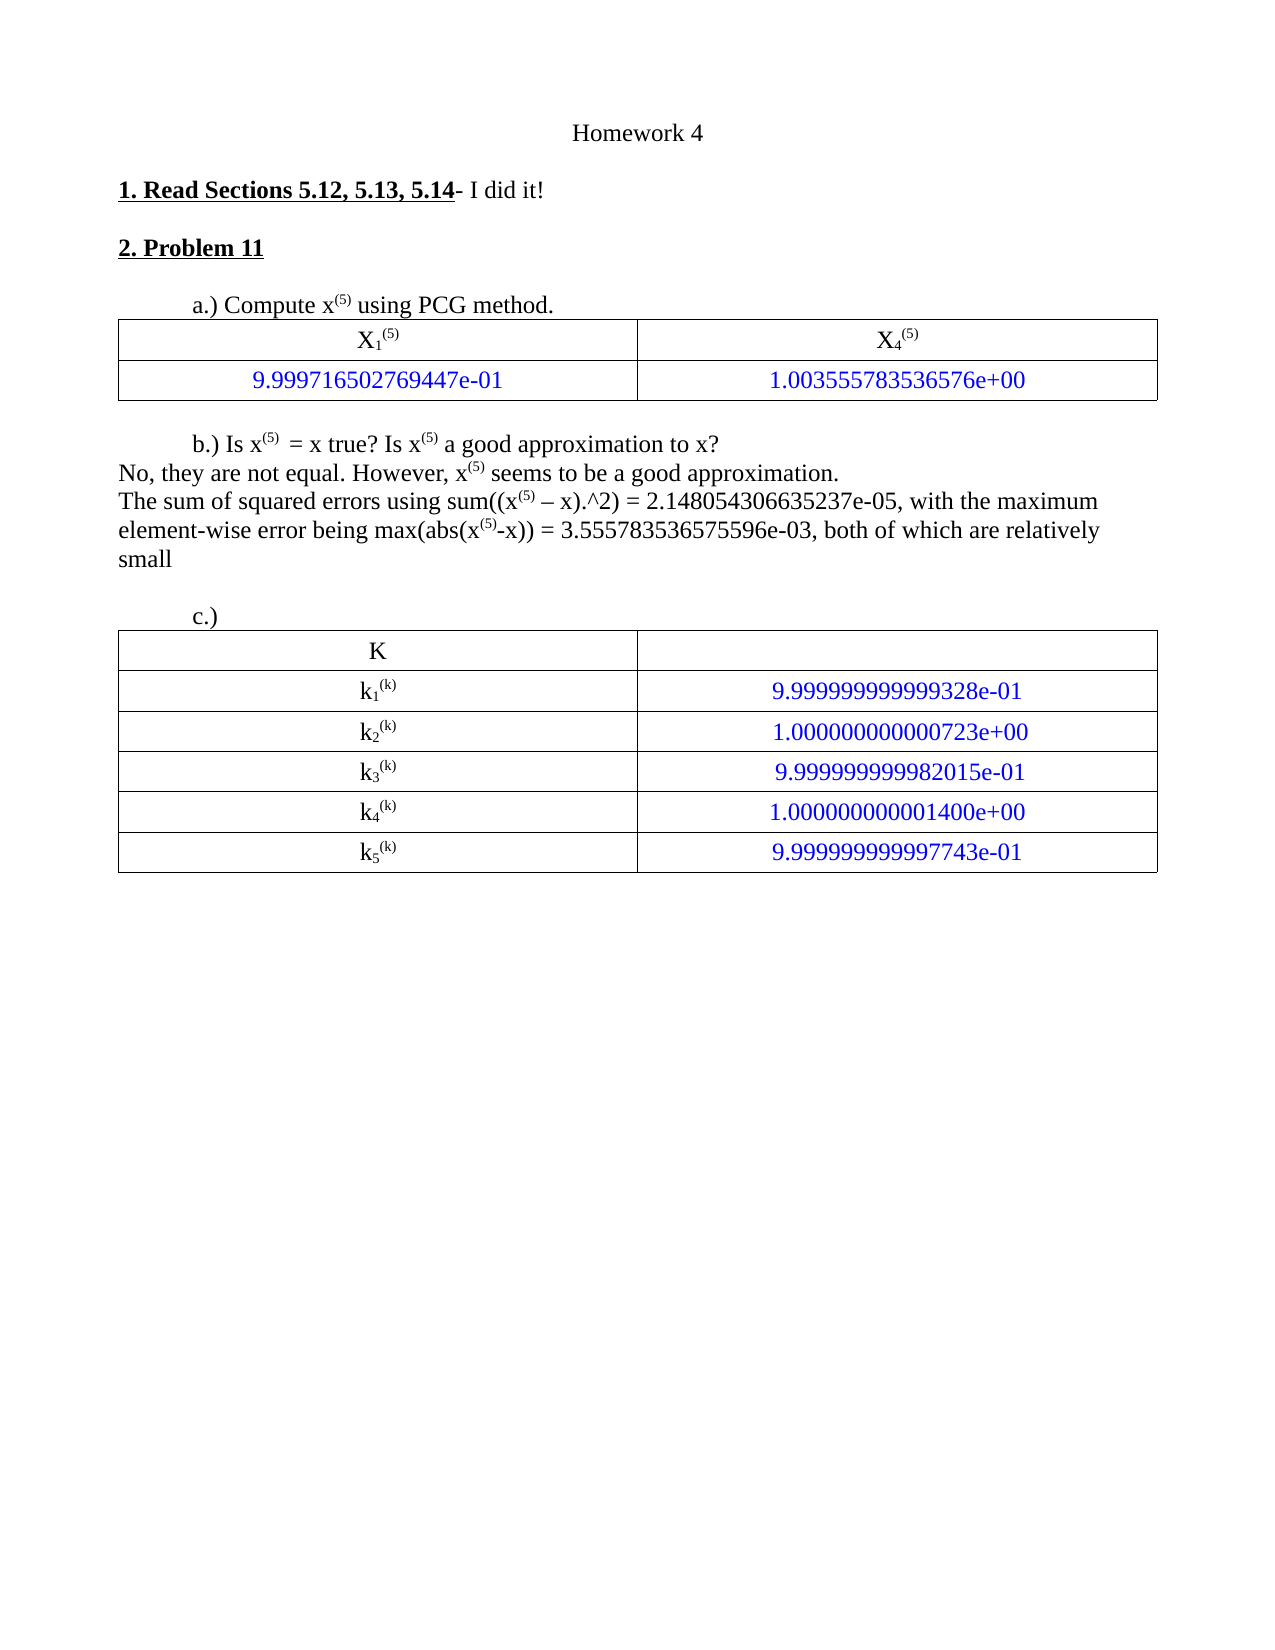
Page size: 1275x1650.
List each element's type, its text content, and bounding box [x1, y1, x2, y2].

table_header [638, 631, 1157, 670]
text 2. Problem 11 [118, 233, 1157, 262]
table_cell 1.003555783536576e+00 [638, 361, 1157, 400]
text Homework 4 [118, 118, 1157, 147]
text No, they are not equal. However, x(5) seems to be a good approximation. [118, 458, 1157, 486]
table_cell k4(k) [119, 792, 637, 832]
table_header K [119, 631, 637, 670]
table_cell k3(k) [119, 752, 637, 791]
text c.) [118, 601, 1157, 630]
table_cell 9.999999999999328e-01 [638, 671, 1157, 711]
table_cell 9.999716502769447e-01 [119, 361, 637, 400]
table_cell k2(k) [119, 712, 637, 751]
table_cell k5(k) [119, 833, 637, 872]
table_cell 1.000000000001400e+00 [638, 792, 1157, 832]
table_cell 1.000000000000723e+00 [638, 712, 1157, 751]
text b.) Is x(5) = x true? Is x(5) a good approximation to x? [118, 429, 1157, 458]
text a.) Compute x(5) using PCG method. [118, 291, 1157, 319]
table_cell 9.999999999982015e-01 [638, 752, 1157, 791]
table_cell 9.999999999997743e-01 [638, 833, 1157, 872]
text The sum of squared errors using sum((x(5) – x).^2) = 2.148054306635237e-05, with the maximum element-wise error being max(abs(x(5)-x)) = 3.555783536575596e-03, both of which are relatively small [118, 486, 1157, 573]
table_header X4(5) [638, 320, 1157, 360]
text 1. Read Sections 5.12, 5.13, 5.14- I did it! [118, 176, 1157, 204]
table_header X1(5) [119, 320, 637, 360]
table_cell k1(k) [119, 671, 637, 711]
